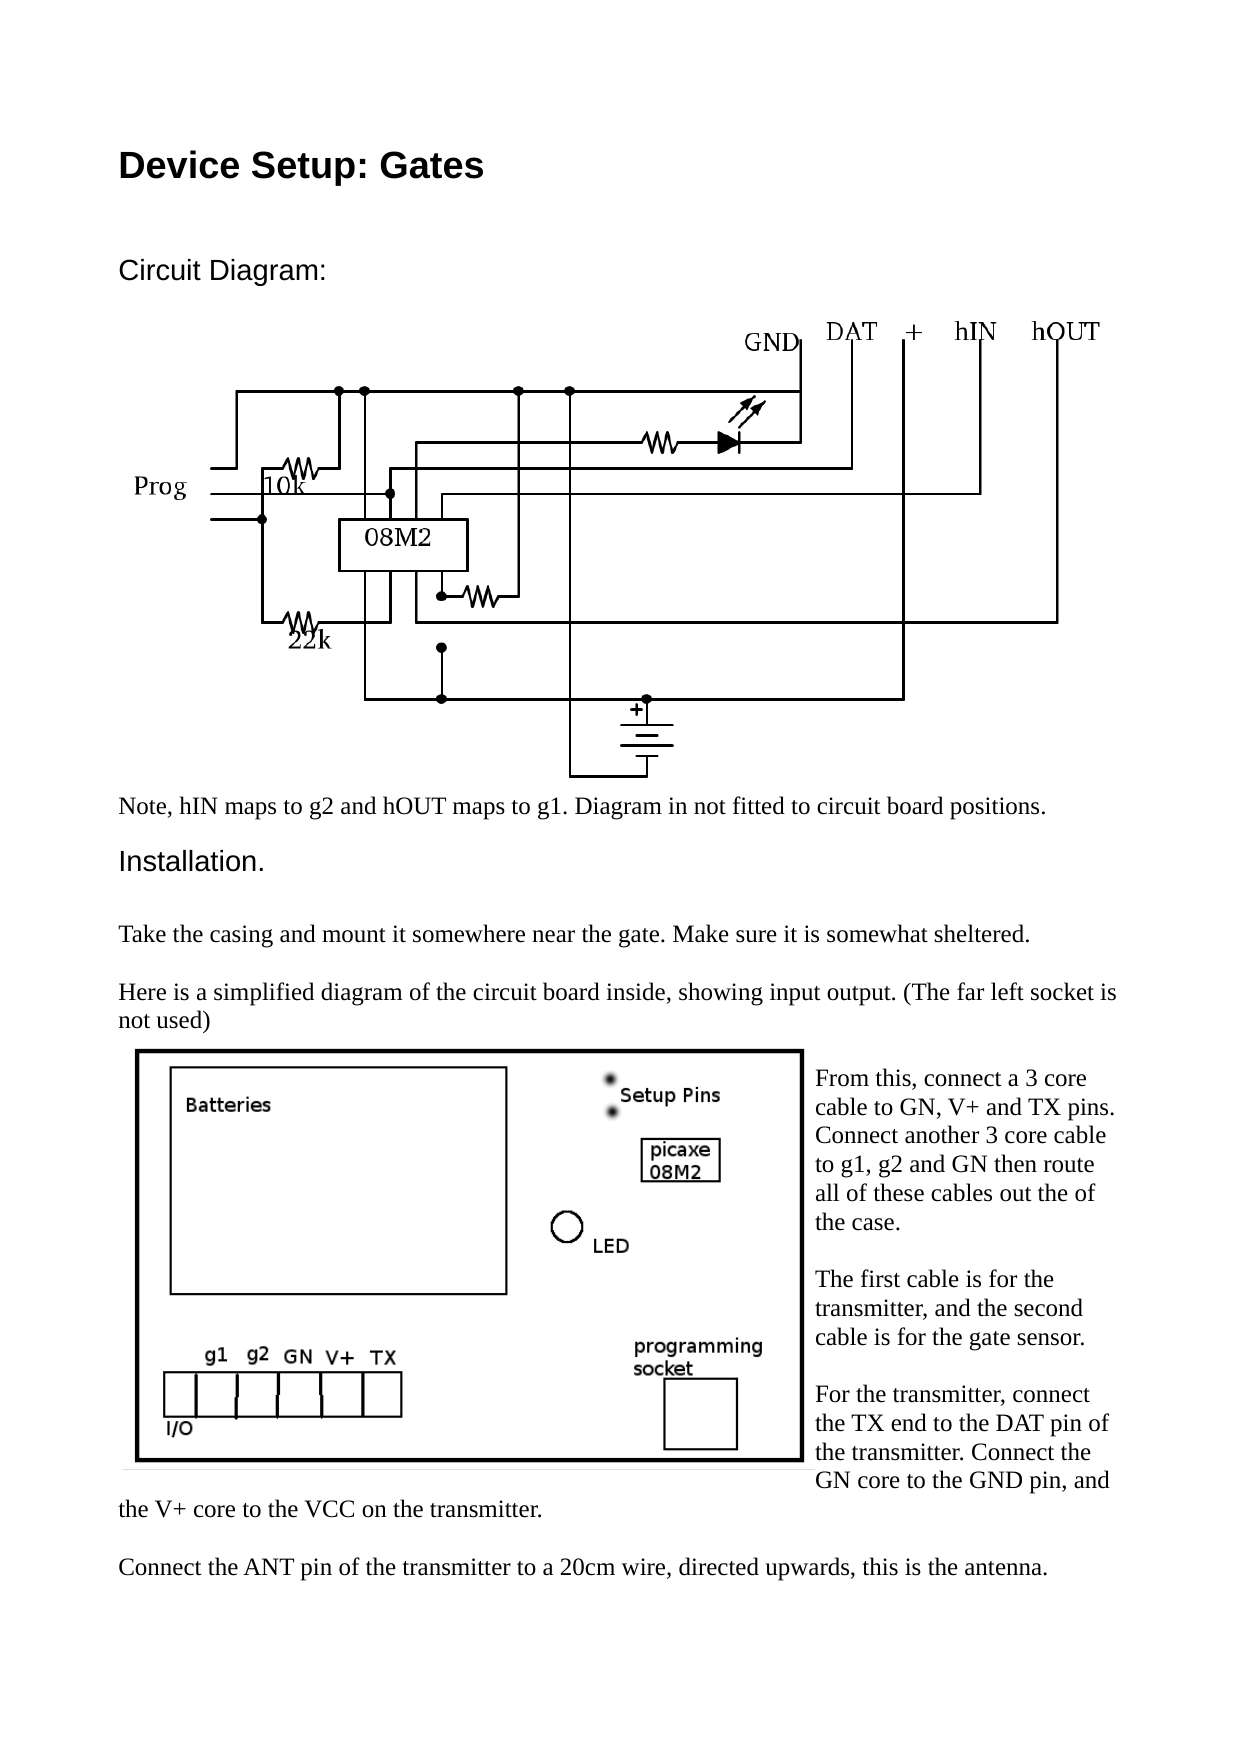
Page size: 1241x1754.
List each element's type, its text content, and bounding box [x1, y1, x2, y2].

text Note, hIN maps to g2 and hOUT maps to g1. Diagram in not fitted to circuit board positions. [118, 791, 1122, 819]
subtitle Circuit Diagram: [118, 253, 1122, 287]
text The first cable is for the transmitter, and the second cable is for the gate sensor. [815, 1264, 1122, 1351]
text Connect the ANT pin of the transmitter to a 20cm wire, directed upwards, this is the antenna. [118, 1552, 1122, 1609]
text Take the casing and mount it somewhere near the gate. Make sure it is somewhat sheltered. [118, 919, 1122, 948]
picture [118, 299, 1123, 791]
subtitle Device Setup: Gates [118, 143, 1122, 187]
text For the transmitter, connect the TX end to the DAT pin of the transmitter. Connect the GN core to the GND pin, and the V+ core to the VCC on the transmitter. [118, 1379, 1122, 1523]
text Here is a simplified diagram of the circuit board inside, showing input output. (The far left socket is not used) [118, 977, 1122, 1034]
text From this, connect a 3 core cable to GN, V+ and TX pins. Connect another 3 core cable to g1, g2 and GN then route all of these cables out the of the case. [815, 1063, 1122, 1236]
picture [122, 1037, 815, 1471]
subtitle Installation. [118, 844, 1122, 878]
